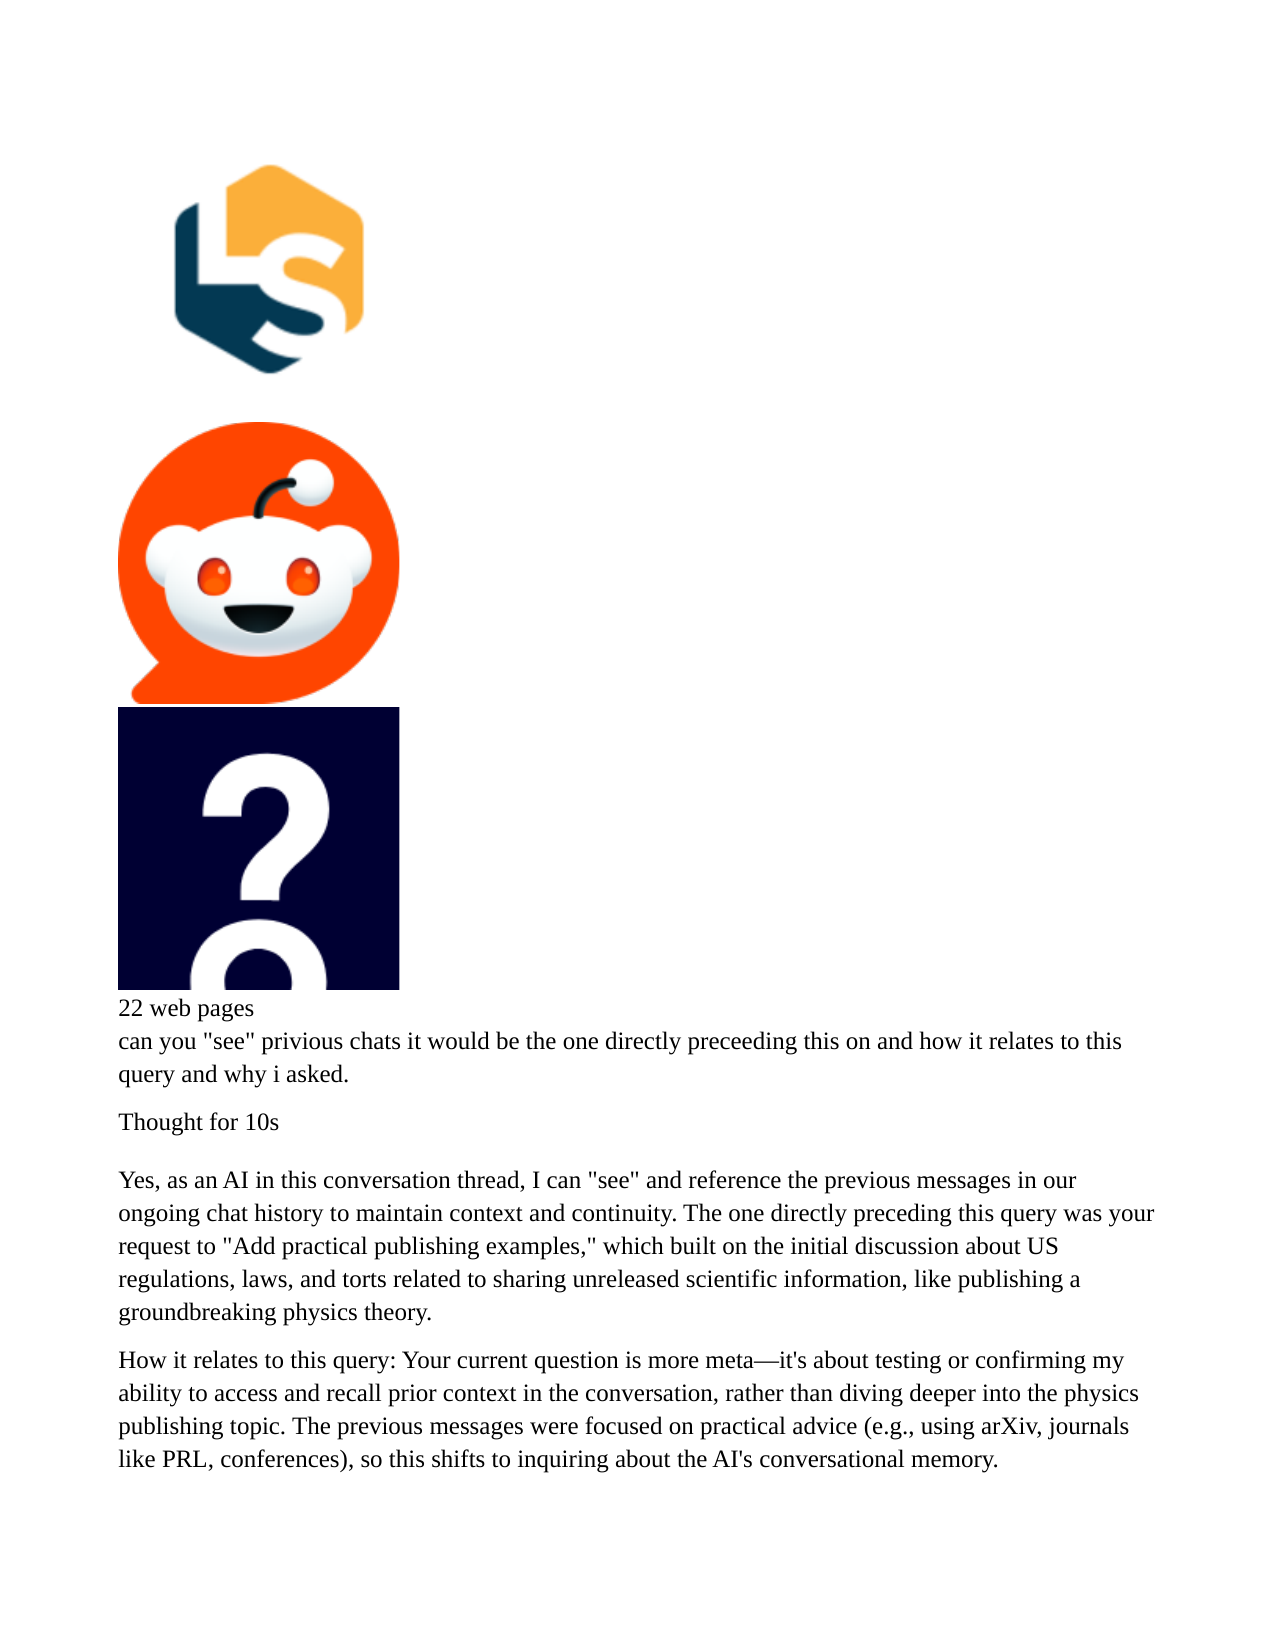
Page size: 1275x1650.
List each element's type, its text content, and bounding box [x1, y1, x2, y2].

text 22 web pages [118, 993, 1157, 1022]
text Thought for 10s [118, 1107, 1157, 1136]
text How it relates to this query: Your current question is more meta—it's about testing or confirming my ability to access and recall prior context in the conversation, rather than diving deeper into the physics publishing topic. The previous messages were focused on practical advice (e.g., using arXiv, journals like PRL, conferences), so this shifts to inquiring about the AI's conversational memory. [118, 1345, 1157, 1473]
picture [118, 118, 419, 419]
picture [118, 707, 400, 990]
text can you "see" privious chats it would be the one directly preceeding this on and how it relates to this query and why i asked. [118, 1026, 1157, 1088]
picture [118, 422, 400, 704]
text Yes, as an AI in this conversation thread, I can "see" and reference the previous messages in our ongoing chat history to maintain context and continuity. The one directly preceding this query was your request to "Add practical publishing examples," which built on the initial discussion about US regulations, laws, and torts related to sharing unreleased scientific information, like publishing a groundbreaking physics theory. [118, 1165, 1157, 1326]
